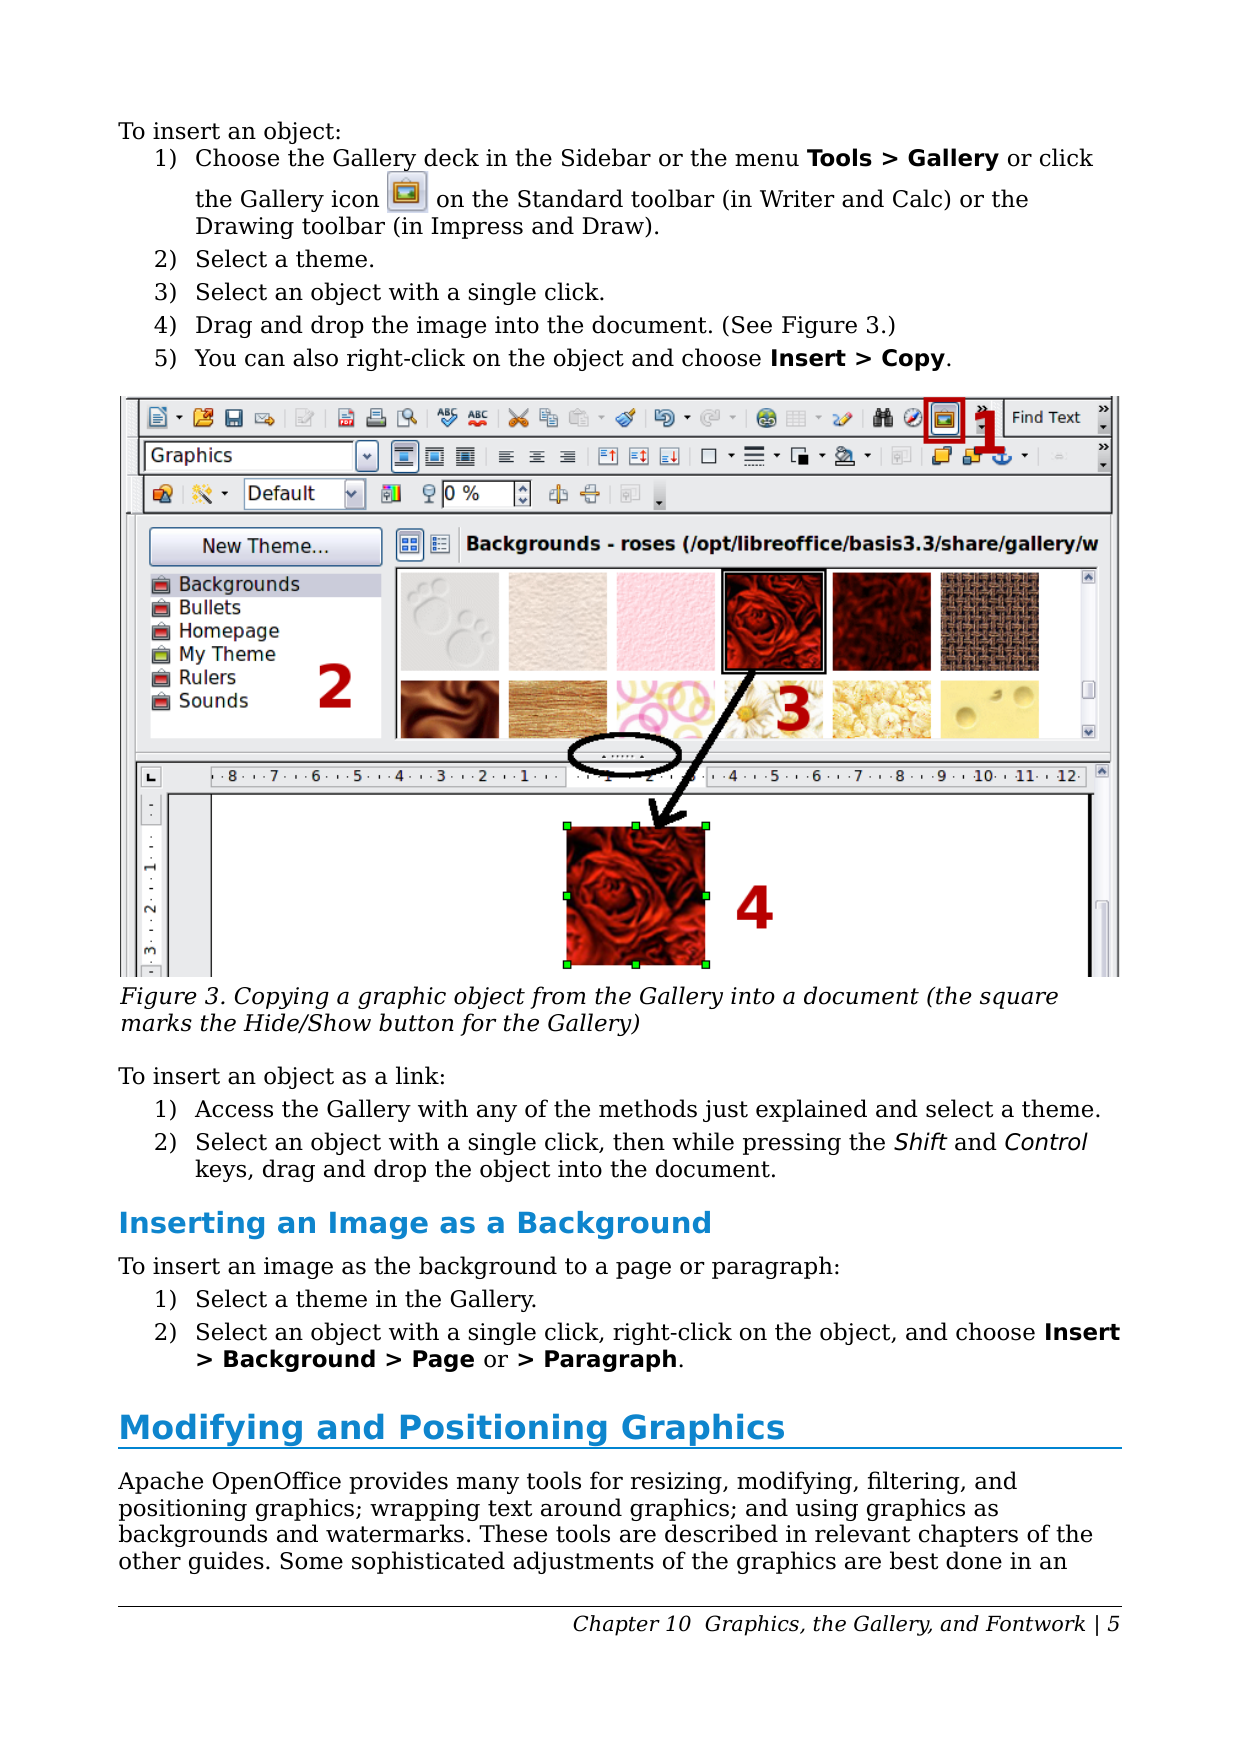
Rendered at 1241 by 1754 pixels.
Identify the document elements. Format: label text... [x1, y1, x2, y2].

list To insert an image as the background to a page or paragraph: [118, 1253, 1122, 1280]
list You can also right-click on the object and choose Insert > Copy. [177, 345, 1122, 371]
list To insert an object as a link: [118, 1063, 1122, 1090]
subtitle Inserting an Image as a Background [118, 1207, 1122, 1241]
list Drag and drop the image into the document. (See Figure 3.) [177, 312, 1122, 338]
subtitle Modifying and Positioning Graphics [118, 1408, 1122, 1447]
list To insert an object: [118, 118, 1122, 145]
list Choose the Gallery deck in the Sidebar or the menu Tools > Gallery or click the Gallery icon on the Standard toolbar (in Writer and Calc) or the Drawing toolbar (in Impress and Draw). [177, 145, 1122, 240]
list Select a theme. [177, 246, 1122, 273]
list Select an object with a single click, right-click on the object, and choose Insert > Background > Page or > Paragraph. [177, 1319, 1122, 1372]
list Select a theme in the Gallery. [177, 1286, 1122, 1313]
list Select an object with a single click, then while pressing the Shift and Control keys, drag and drop the object into the document. [177, 1129, 1122, 1182]
picture [387, 171, 429, 213]
picture [120, 396, 1120, 977]
text Figure 3. Copying a graphic object from the Gallery into a document (the square marks the Hide/Show button for the Gallery) [120, 983, 1120, 1037]
text Apache OpenOffice provides many tools for resizing, modifying, filtering, and positioning graphics; wrapping text around graphics; and using graphics as backgrounds and watermarks. These tools are described in relevant chapters of the other guides. Some sophisticated adjustments of the graphics are best done in an [118, 1468, 1122, 1575]
list Access the Gallery with any of the methods just explained and select a theme. [177, 1096, 1122, 1123]
list Select an object with a single click. [177, 279, 1122, 306]
